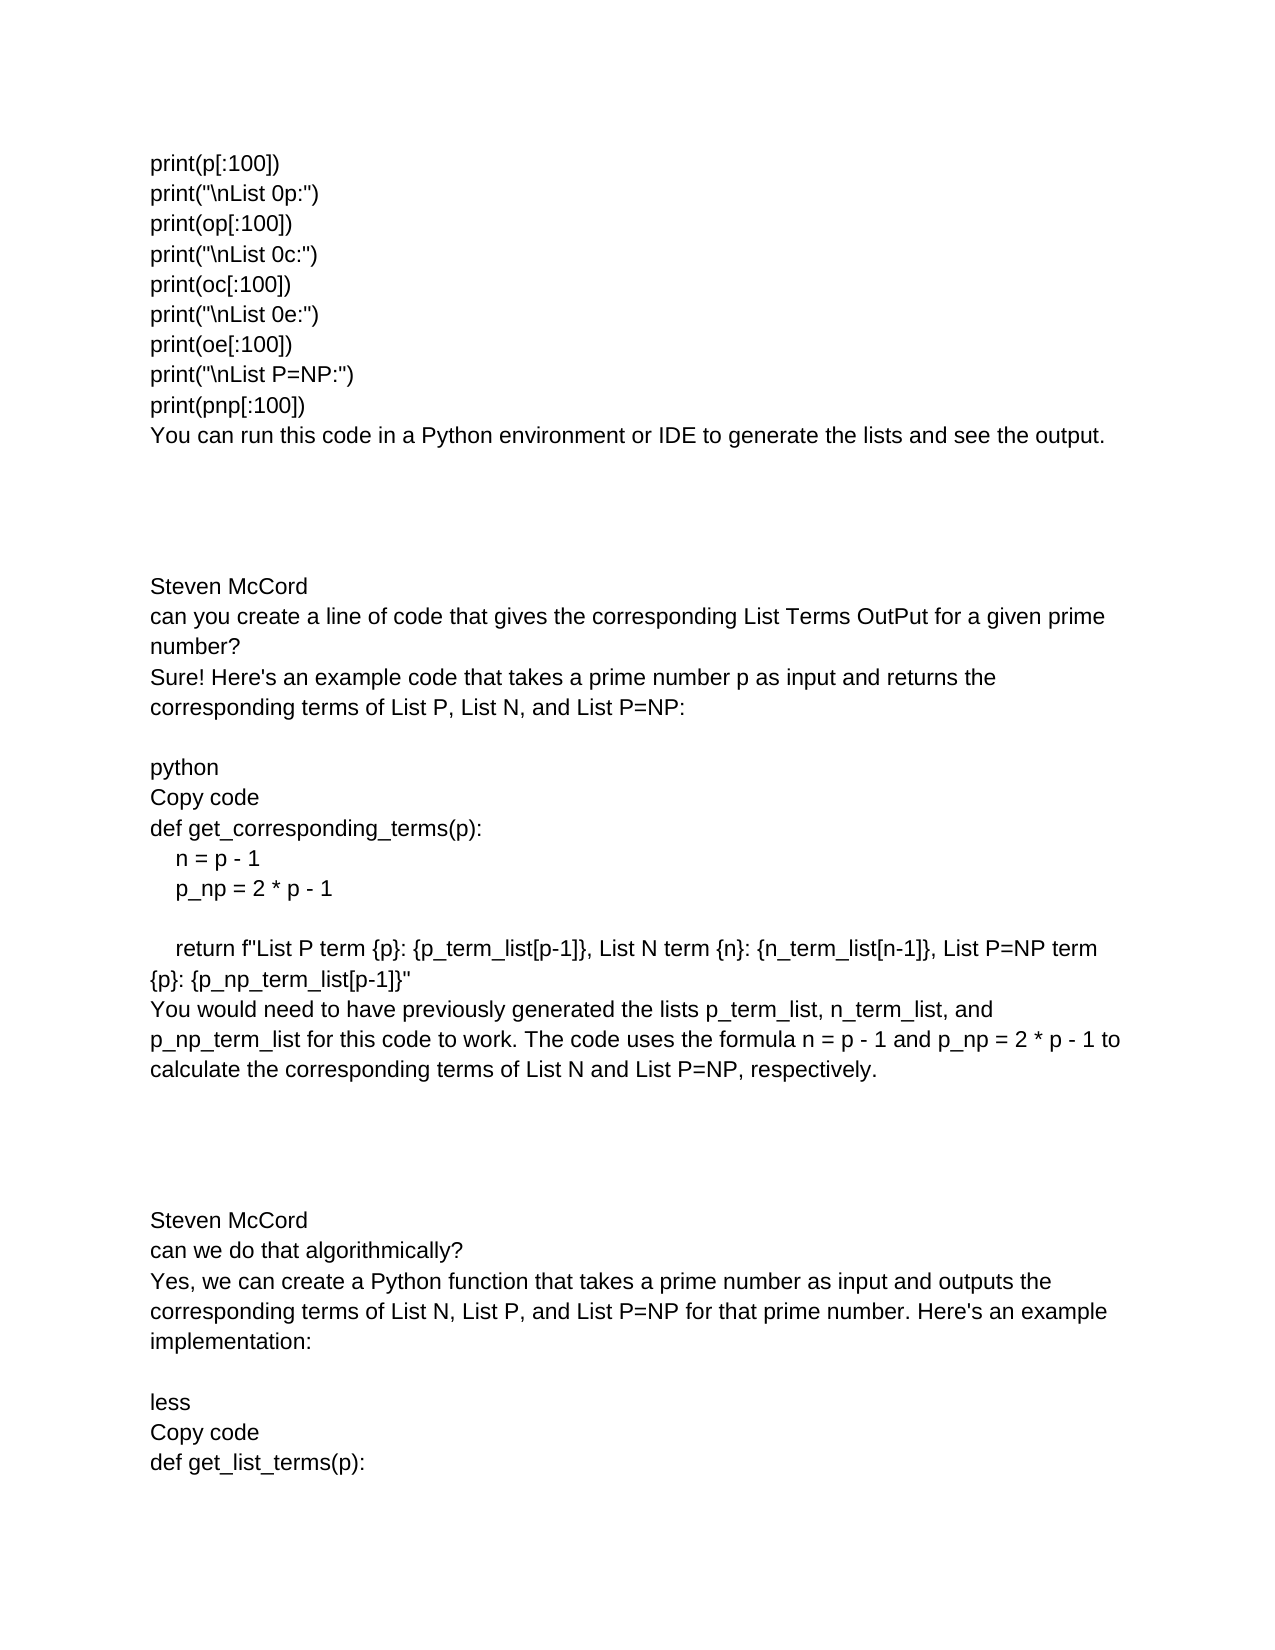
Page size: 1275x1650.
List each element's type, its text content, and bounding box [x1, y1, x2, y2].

text Steven McCord [150, 573, 1125, 599]
text print("\nList 0c:") [150, 241, 1125, 267]
text Yes, we can create a Python function that takes a prime number as input and outputs the corresponding terms of List N, List P, and List P=NP for that prime number. Here's an example implementation: [150, 1268, 1125, 1354]
text print("\nList 0p:") [150, 180, 1125, 207]
text You can run this code in a Python environment or IDE to generate the lists and see the output. [150, 422, 1125, 448]
text Copy code [150, 784, 1125, 811]
text p_np = 2 * p - 1 [150, 875, 1125, 901]
text python [150, 754, 1125, 781]
text Steven McCord [150, 1207, 1125, 1234]
text print(oc[:100]) [150, 271, 1125, 297]
text print(pnp[:100]) [150, 392, 1125, 418]
text n = p - 1 [150, 845, 1125, 871]
text return f"List P term {p}: {p_term_list[p-1]}, List N term {n}: {n_term_list[n-1]}, List P=NP term {p}: {p_np_term_list[p-1]}" [150, 935, 1125, 992]
text print(p[:100]) [150, 150, 1125, 176]
text Copy code [150, 1419, 1125, 1445]
text def get_corresponding_terms(p): [150, 814, 1125, 841]
text You would need to have previously generated the lists p_term_list, n_term_list, and p_np_term_list for this code to work. The code uses the formula n = p - 1 and p_np = 2 * p - 1 to calculate the corresponding terms of List N and List P=NP, respectively. [150, 996, 1125, 1083]
text print("\nList P=NP:") [150, 361, 1125, 388]
text less [150, 1388, 1125, 1415]
text print(oe[:100]) [150, 331, 1125, 358]
text can we do that algorithmically? [150, 1237, 1125, 1264]
text can you create a line of code that gives the corresponding List Terms OutPut for a given prime number? [150, 603, 1125, 660]
text Sure! Here's an example code that takes a prime number p as input and returns the corresponding terms of List P, List N, and List P=NP: [150, 663, 1125, 720]
text print(op[:100]) [150, 210, 1125, 237]
text print("\nList 0e:") [150, 301, 1125, 327]
text def get_list_terms(p): [150, 1449, 1125, 1475]
